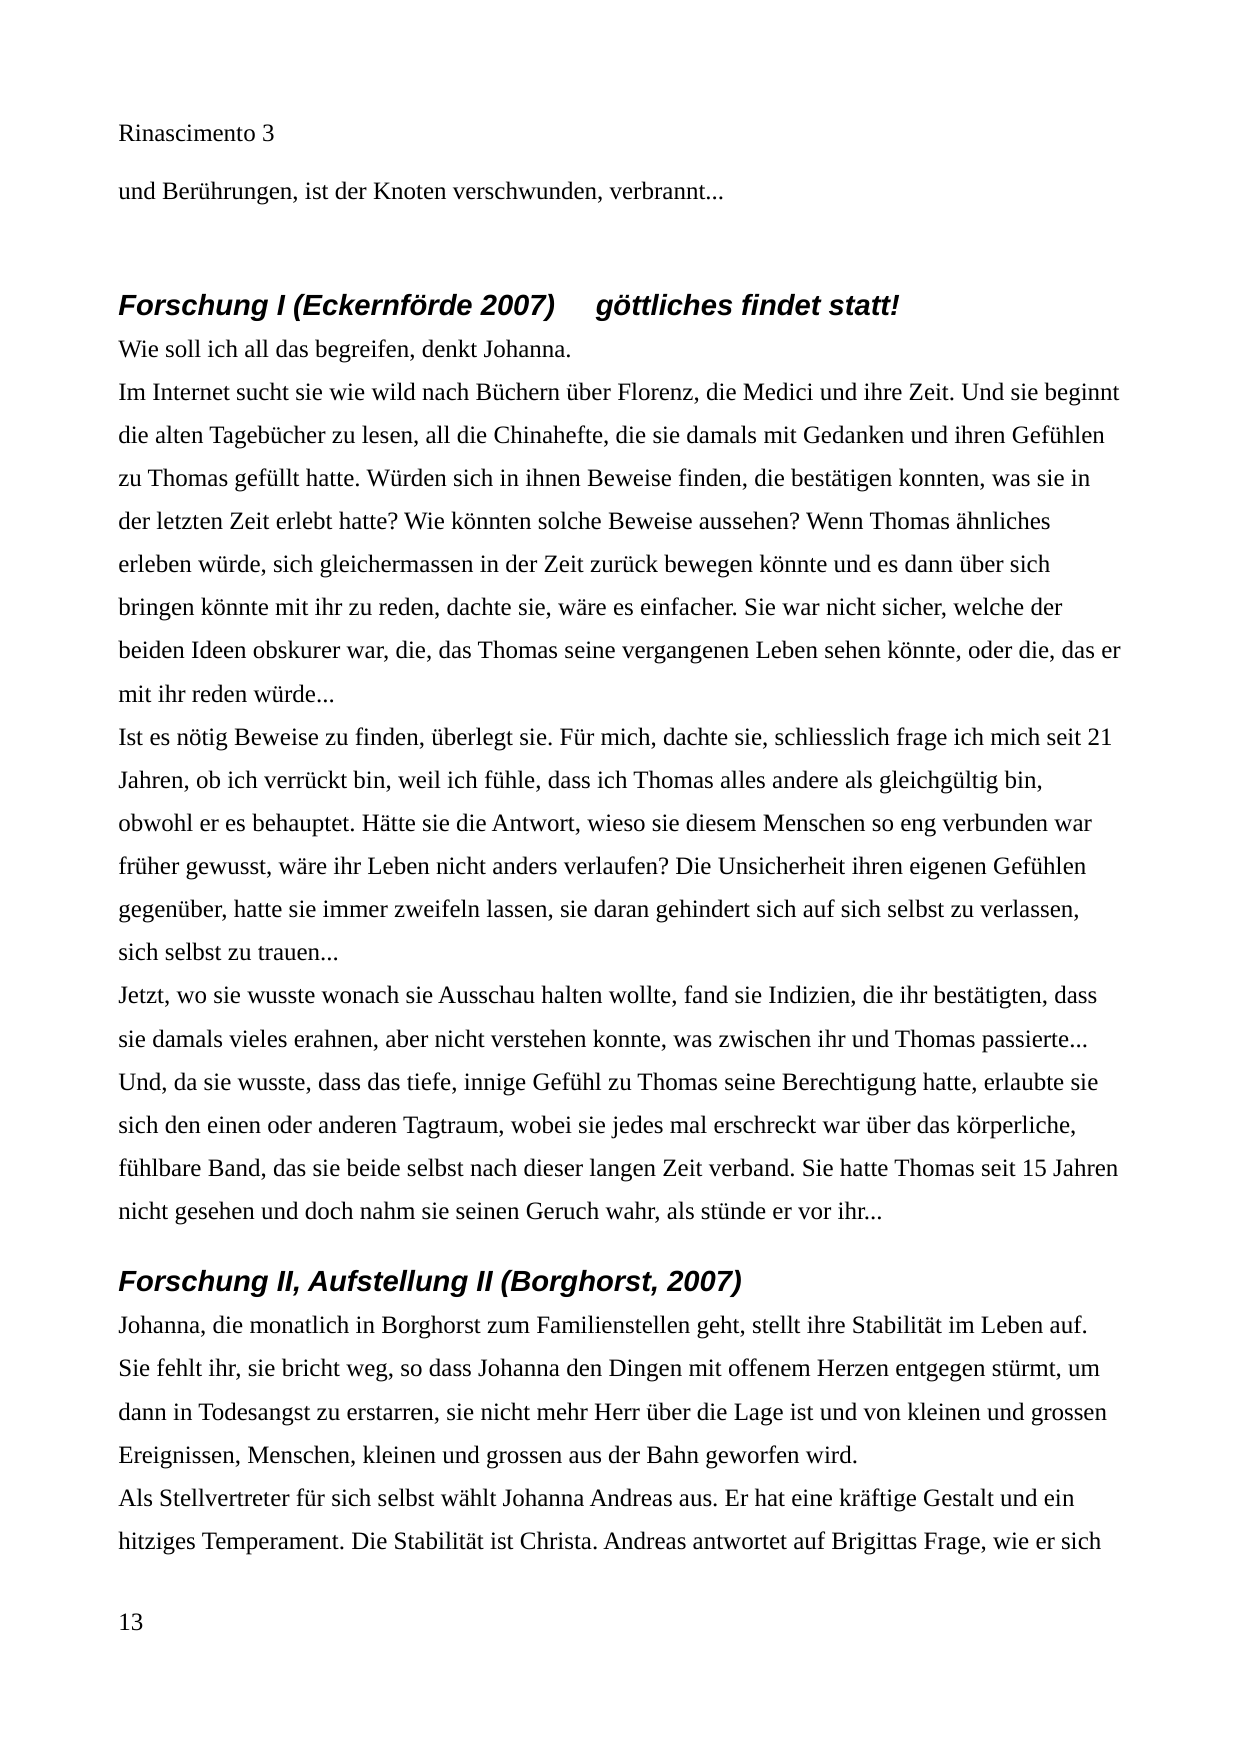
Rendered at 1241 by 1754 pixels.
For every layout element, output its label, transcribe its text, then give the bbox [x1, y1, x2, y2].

text und Berührungen, ist der Knoten verschwunden, verbrannt... [118, 176, 1122, 205]
text Im Internet sucht sie wie wild nach Büchern über Florenz, die Medici und ihre Zeit. Und sie beginnt die alten Tagebücher zu lesen, all die Chinahefte, die sie damals mit Gedanken und ihren Gefühlen zu Thomas gefüllt hatte. Würden sich in ihnen Beweise finden, die bestätigen konnten, was sie in der letzten Zeit erlebt hatte? Wie könnten solche Beweise aussehen? Wenn Thomas ähnliches erleben würde, sich gleichermassen in der Zeit zurück bewegen könnte und es dann über sich bringen könnte mit ihr zu reden, dachte sie, wäre es einfacher. Sie war nicht sicher, welche der beiden Ideen obskurer war, die, das Thomas seine vergangenen Leben sehen könnte, oder die, das er mit ihr reden würde... [118, 377, 1122, 707]
text Wie soll ich all das begreifen, denkt Johanna. [118, 334, 1122, 362]
subtitle Forschung I (Eckernförde 2007) göttliches findet statt! [118, 288, 1122, 321]
text Ist es nötig Beweise zu finden, überlegt sie. Für mich, dachte sie, schliesslich frage ich mich seit 21 Jahren, ob ich verrückt bin, weil ich fühle, dass ich Thomas alles andere als gleichgültig bin, obwohl er es behauptet. Hätte sie die Antwort, wieso sie diesem Menschen so eng verbunden war früher gewusst, wäre ihr Leben nicht anders verlaufen? Die Unsicherheit ihren eigenen Gefühlen gegenüber, hatte sie immer zweifeln lassen, sie daran gehindert sich auf sich selbst zu verlassen, sich selbst zu trauen... [118, 722, 1122, 966]
text Und, da sie wusste, dass das tiefe, innige Gefühl zu Thomas seine Berechtigung hatte, erlaubte sie sich den einen oder anderen Tagtraum, wobei sie jedes mal erschreckt war über das körperliche, fühlbare Band, das sie beide selbst nach dieser langen Zeit verband. Sie hatte Thomas seit 15 Jahren nicht gesehen und doch nahm sie seinen Geruch wahr, als stünde er vor ihr... [118, 1067, 1122, 1225]
text Johanna, die monatlich in Borghorst zum Familienstellen geht, stellt ihre Stabilität im Leben auf. Sie fehlt ihr, sie bricht weg, so dass Johanna den Dingen mit offenem Herzen entgegen stürmt, um dann in Todesangst zu erstarren, sie nicht mehr Herr über die Lage ist und von kleinen und grossen Ereignissen, Menschen, kleinen und grossen aus der Bahn geworfen wird. [118, 1310, 1122, 1468]
text Als Stellvertreter für sich selbst wählt Johanna Andreas aus. Er hat eine kräftige Gestalt und ein hitziges Temperament. Die Stabilität ist Christa. Andreas antwortet auf Brigittas Frage, wie er sich [118, 1483, 1122, 1555]
subtitle Forschung II, Aufstellung II (Borghorst, 2007) [118, 1264, 1122, 1298]
text Jetzt, wo sie wusste wonach sie Ausschau halten wollte, fand sie Indizien, die ihr bestätigten, dass sie damals vieles erahnen, aber nicht verstehen konnte, was zwischen ihr und Thomas passierte... [118, 981, 1122, 1052]
